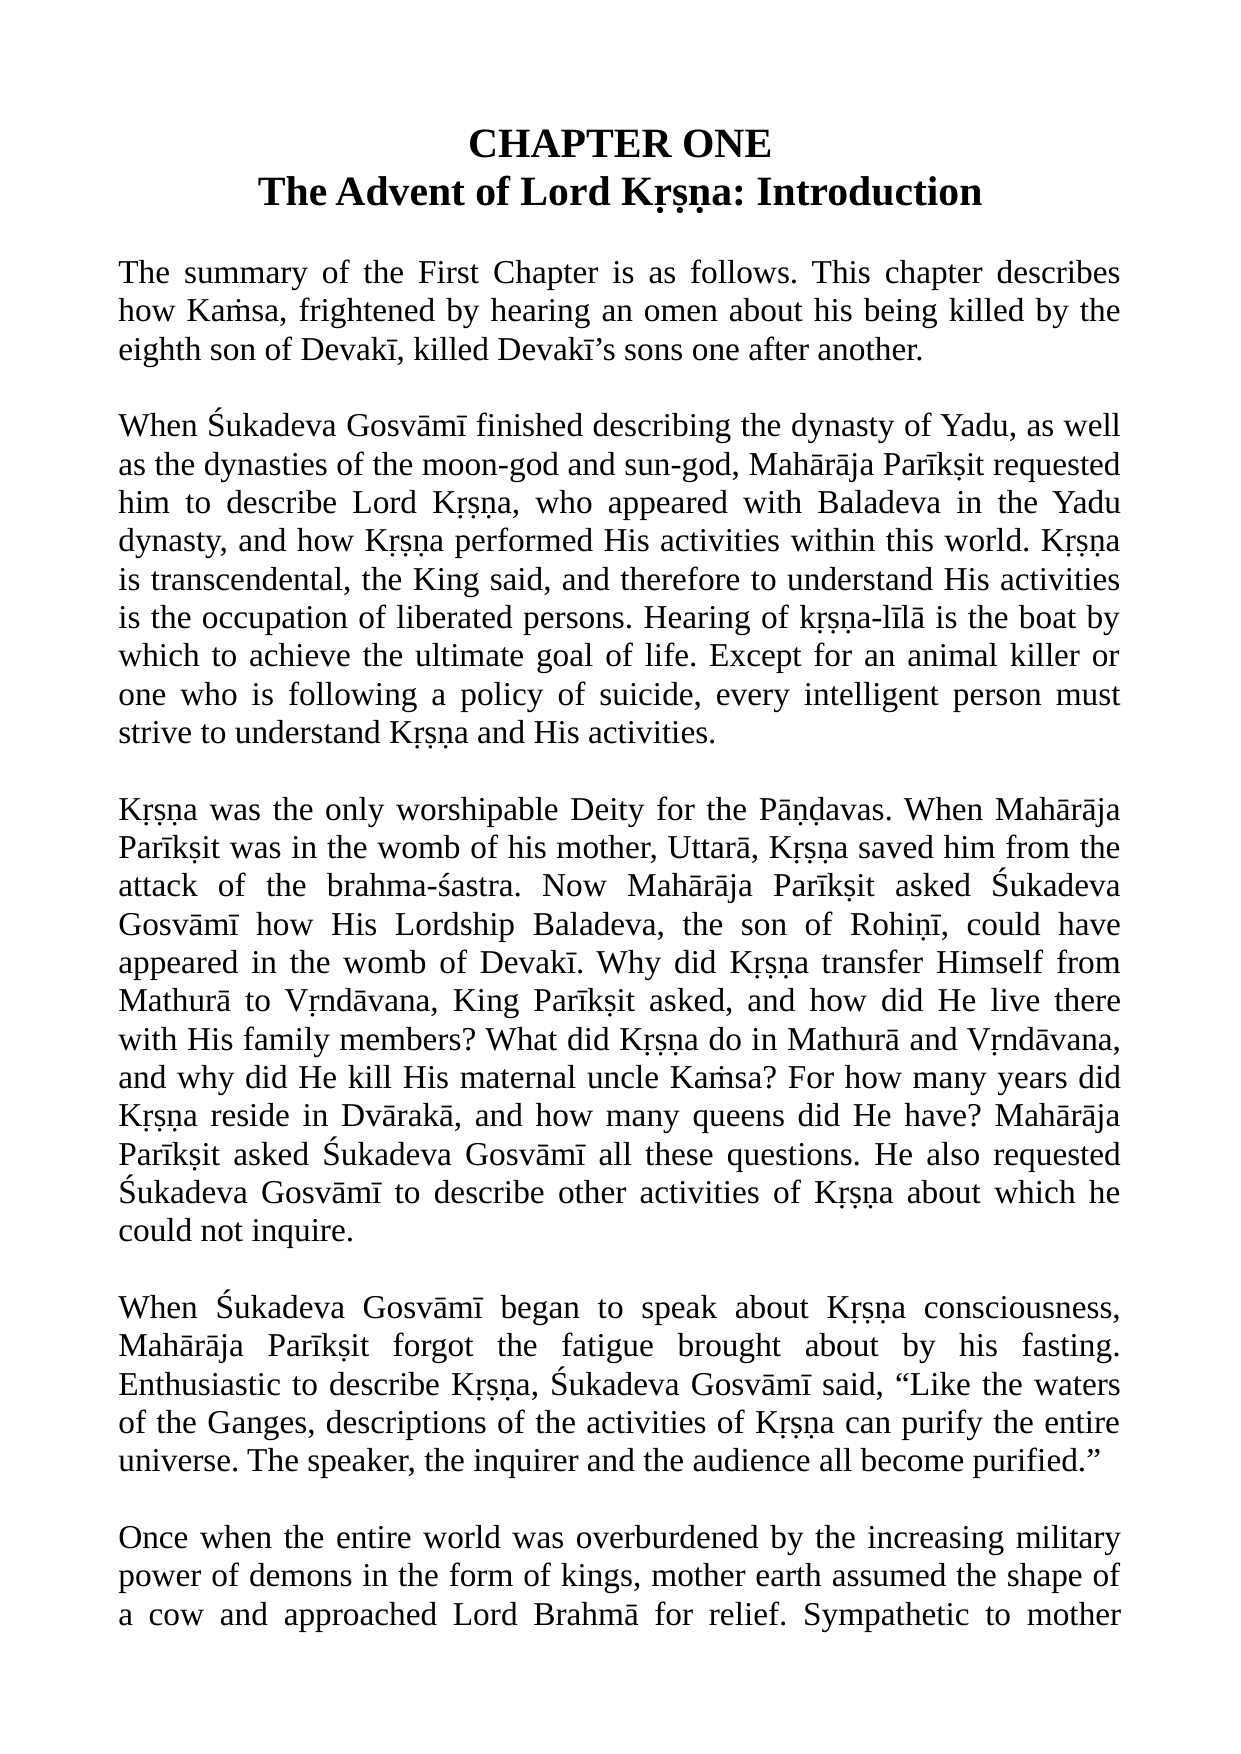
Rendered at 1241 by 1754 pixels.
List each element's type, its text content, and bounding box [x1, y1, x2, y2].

text Once when the entire world was overburdened by the increasing military power of demons in the form of kings, mother earth assumed the shape of a cow and approached Lord Brahmā for relief. Sympathetic to mother [118, 1517, 1122, 1632]
text CHAPTER ONE [118, 118, 1122, 166]
text When Śukadeva Gosvāmī finished describing the dynasty of Yadu, as well as the dynasties of the moon-god and sun-god, Mahārāja Parīkṣit requested him to describe Lord Kṛṣṇa, who appeared with Baladeva in the Yadu dynasty, and how Kṛṣṇa performed His activities within this world. Kṛṣṇa is transcendental, the King said, and therefore to understand His activities is the occupation of liberated persons. Hearing of kṛṣṇa-līlā is the boat by which to achieve the ultimate goal of life. Except for an animal killer or one who is following a policy of suicide, every intelligent person must strive to understand Kṛṣṇa and His activities. [118, 406, 1122, 751]
text The summary of the First Chapter is as follows. This chapter describes how Kaṁsa, frightened by hearing an omen about his being killed by the eighth son of Devakī, killed Devakī’s sons one after another. [118, 252, 1122, 367]
text When Śukadeva Gosvāmī began to speak about Kṛṣṇa consciousness, Mahārāja Parīkṣit forgot the fatigue brought about by his fasting. Enthusiastic to describe Kṛṣṇa, Śukadeva Gosvāmī said, “Like the waters of the Ganges, descriptions of the activities of Kṛṣṇa can purify the entire universe. The speaker, the inquirer and the audience all become purified.” [118, 1287, 1122, 1479]
text Kṛṣṇa was the only worshipable Deity for the Pāṇḍavas. When Mahārāja Parīkṣit was in the womb of his mother, Uttarā, Kṛṣṇa saved him from the attack of the brahma-śastra. Now Mahārāja Parīkṣit asked Śukadeva Gosvāmī how His Lordship Baladeva, the son of Rohiṇī, could have appeared in the womb of Devakī. Why did Kṛṣṇa transfer Himself from Mathurā to Vṛndāvana, King Parīkṣit asked, and how did He live there with His family members? What did Kṛṣṇa do in Mathurā and Vṛndāvana, and why did He kill His maternal uncle Kaṁsa? For how many years did Kṛṣṇa reside in Dvārakā, and how many queens did He have? Mahārāja Parīkṣit asked Śukadeva Gosvāmī all these questions. He also requested Śukadeva Gosvāmī to describe other activities of Kṛṣṇa about which he could not inquire. [118, 789, 1122, 1249]
text The Advent of Lord Kṛṣṇa: Introduction [118, 166, 1122, 214]
